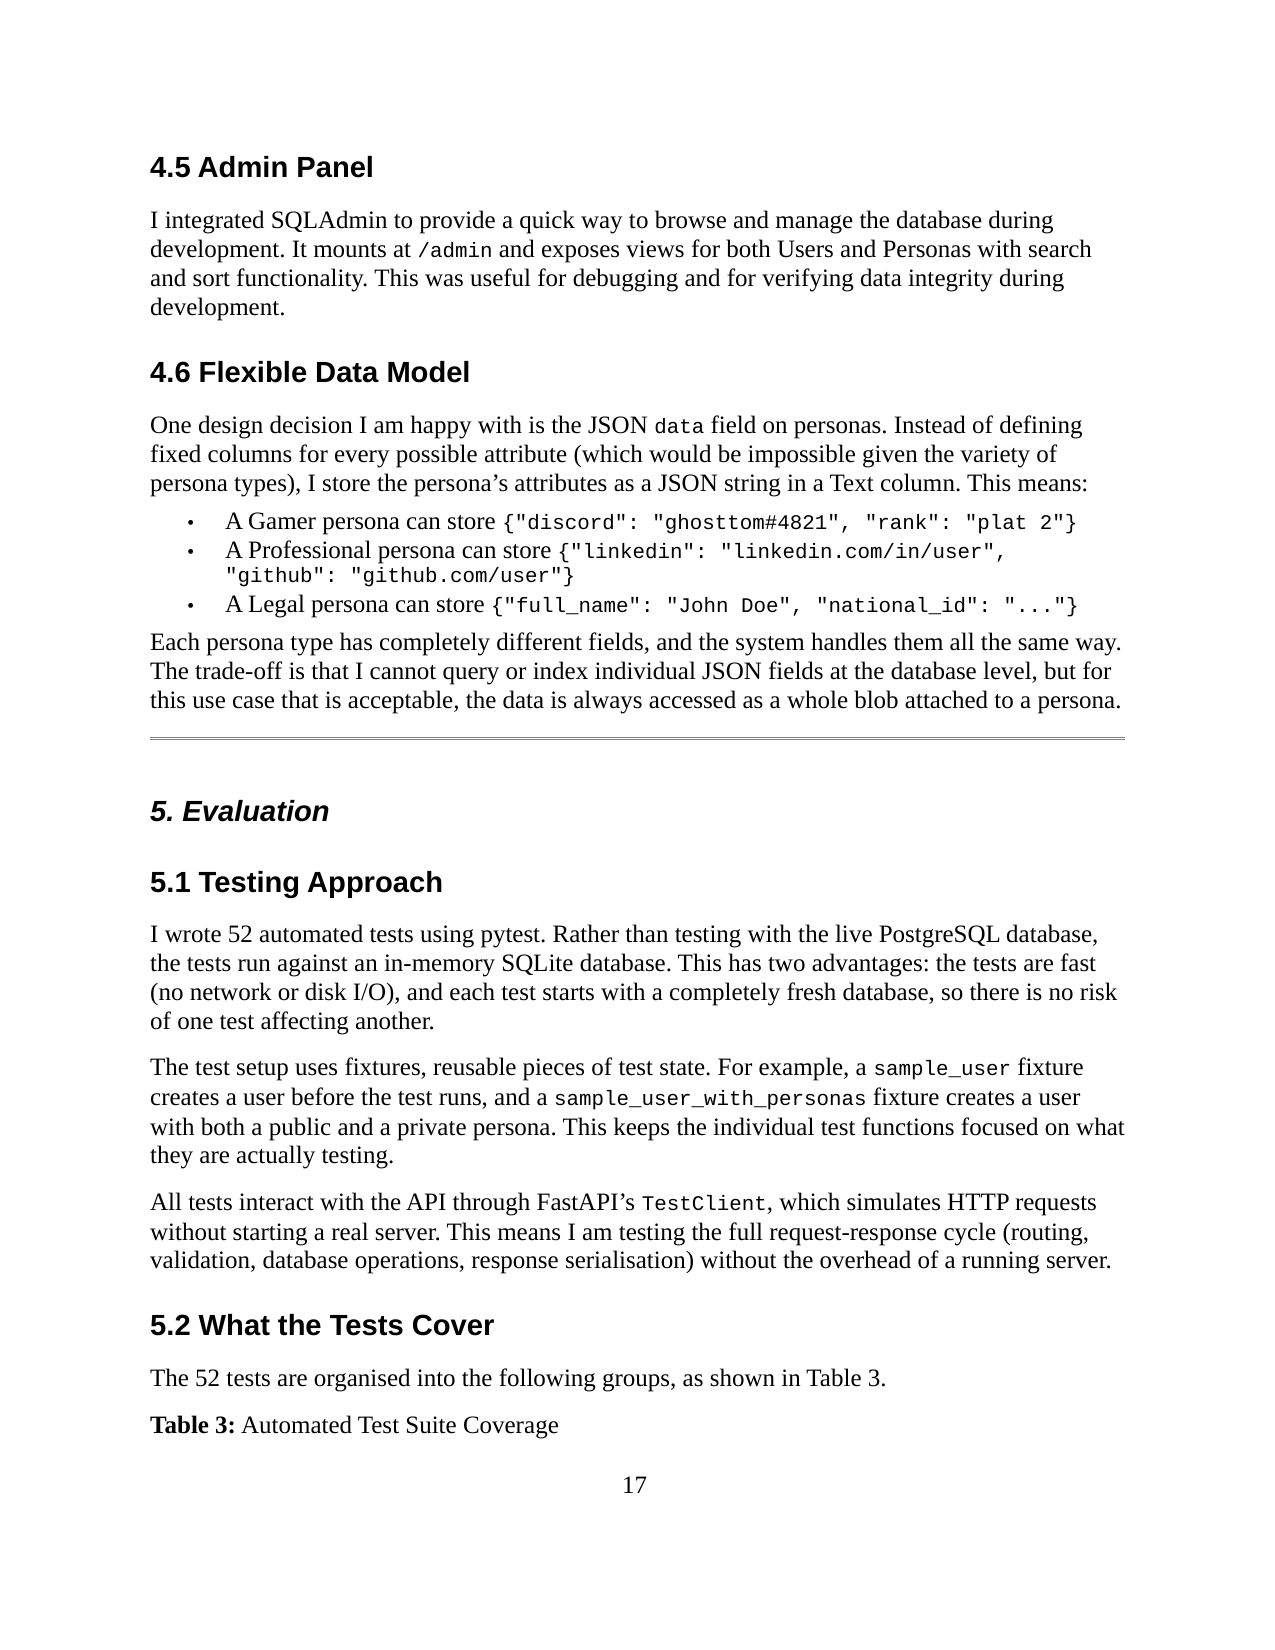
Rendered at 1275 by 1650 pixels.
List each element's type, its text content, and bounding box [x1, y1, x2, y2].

text Table 3: Automated Test Suite Coverage [150, 1410, 1125, 1438]
list A Professional persona can store {"linkedin": "linkedin.com/in/user", "github": "github.com/user"} [187, 535, 1125, 589]
text Each persona type has completely different fields, and the system handles them all the same way. The trade-off is that I cannot query or index individual JSON fields at the database level, but for this use case that is acceptable, the data is always accessed as a whole blob attached to a persona. [150, 627, 1125, 713]
text I integrated SQLAdmin to provide a quick way to browse and manage the database during development. It mounts at /admin and exposes views for both Users and Personas with search and sort functionality. This was useful for debugging and for verifying data integrity during development. [150, 205, 1125, 321]
subtitle 5.1 Testing Approach [150, 864, 1125, 898]
list A Legal persona can store {"full_name": "John Doe", "national_id": "..."} [187, 589, 1125, 618]
text The test setup uses fixtures, reusable pieces of test state. For example, a sample_user fixture creates a user before the test runs, and a sample_user_with_personas fixture creates a user with both a public and a private persona. This keeps the individual test functions focused on what they are actually testing. [150, 1052, 1125, 1169]
subtitle 5.2 What the Tests Cover [150, 1308, 1125, 1342]
subtitle 4.6 Flexible Data Model [150, 355, 1125, 388]
subtitle 5. Evaluation [150, 793, 1125, 827]
text All tests interact with the API through FastAPI’s TestClient, which simulates HTTP requests without starting a real server. This means I am testing the full request-response cycle (routing, validation, database operations, response serialisation) without the overhead of a running server. [150, 1187, 1125, 1274]
subtitle 4.5 Admin Panel [150, 150, 1125, 183]
text I wrote 52 automated tests using pytest. Rather than testing with the live PostgreSQL database, the tests run against an in-memory SQLite database. This has two advantages: the tests are fast (no network or disk I/O), and each test starts with a completely fresh database, so there is no risk of one test affecting another. [150, 919, 1125, 1034]
list A Gamer persona can store {"discord": "ghosttom#4821", "rank": "plat 2"} [187, 506, 1125, 535]
text The 52 tests are organised into the following groups, as shown in Table 3. [150, 1363, 1125, 1392]
text One design decision I am happy with is the JSON data field on personas. Instead of defining fixed columns for every possible attribute (which would be impossible given the variety of persona types), I store the persona’s attributes as a JSON string in a Text column. This means: [150, 410, 1125, 497]
